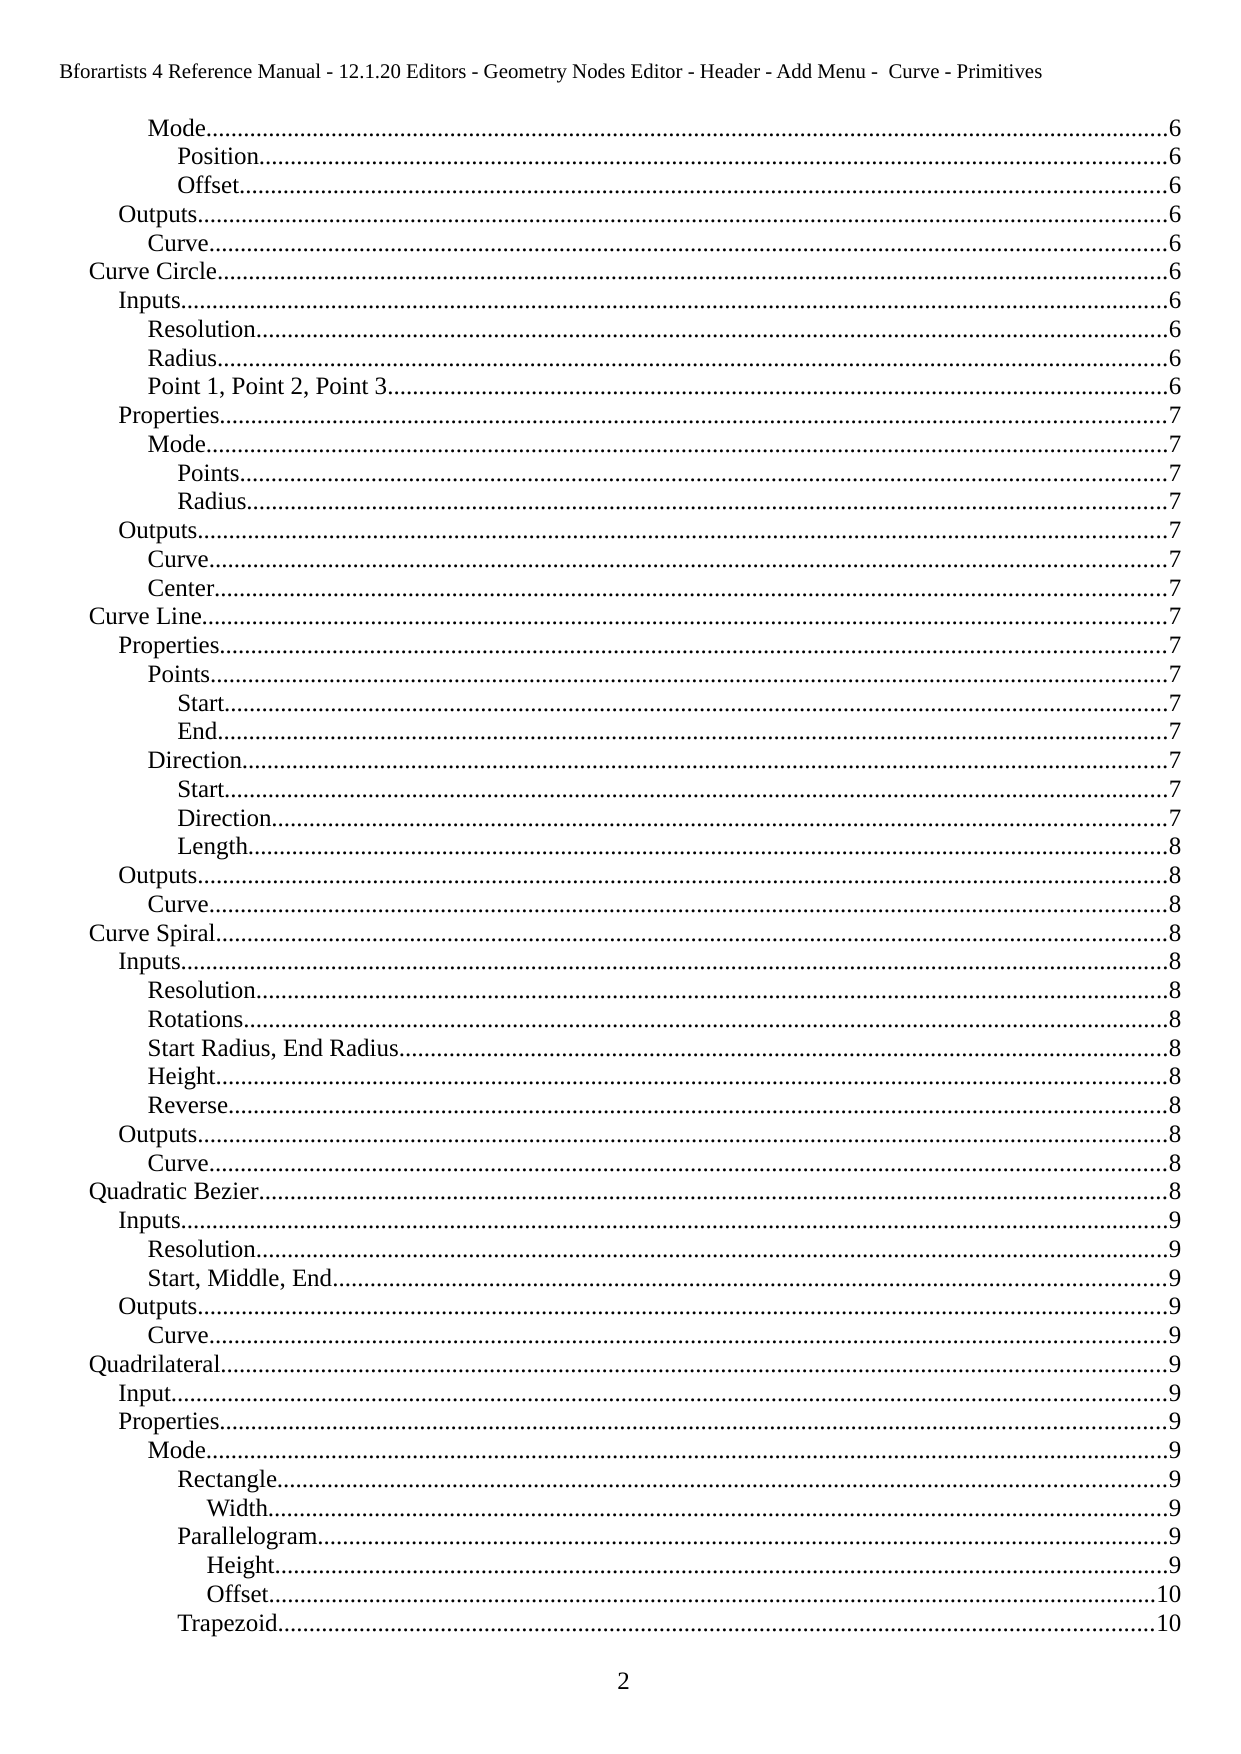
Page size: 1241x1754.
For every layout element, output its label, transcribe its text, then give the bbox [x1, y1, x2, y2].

text Rotations 8 [147, 1004, 1181, 1033]
text Position 6 [177, 141, 1181, 170]
text Outputs 7 [118, 515, 1181, 544]
text Point 1, Point 2, Point 3 6 [147, 371, 1181, 400]
text Trapezoid 10 [177, 1608, 1181, 1636]
text Outputs 8 [118, 860, 1181, 889]
text Properties 7 [118, 400, 1181, 429]
text Offset 6 [177, 170, 1181, 199]
text Outputs 9 [118, 1291, 1181, 1320]
text Reverse 8 [147, 1090, 1181, 1119]
text Curve 6 [147, 228, 1181, 256]
text Height 8 [147, 1061, 1181, 1090]
text Properties 7 [118, 630, 1181, 659]
text Properties 9 [118, 1406, 1181, 1435]
text Inputs 6 [118, 285, 1181, 314]
text Quadrilateral 9 [88, 1349, 1181, 1378]
text Points 7 [177, 458, 1181, 486]
text Mode 6 [147, 113, 1181, 141]
text Quadratic Bezier 8 [88, 1176, 1181, 1205]
text Center 7 [147, 573, 1181, 601]
text Curve 9 [147, 1320, 1181, 1349]
text Resolution 8 [147, 975, 1181, 1004]
text Mode 9 [147, 1435, 1181, 1464]
text Radius 6 [147, 343, 1181, 371]
text Curve Line 7 [88, 601, 1181, 630]
text Inputs 8 [118, 946, 1181, 975]
text Width 9 [206, 1493, 1181, 1521]
text Curve Spiral 8 [88, 918, 1181, 946]
text Curve 7 [147, 544, 1181, 573]
text Curve Circle 6 [88, 256, 1181, 285]
text Resolution 6 [147, 314, 1181, 343]
text Input 9 [118, 1378, 1181, 1406]
text Length 8 [177, 831, 1181, 860]
text Start 7 [177, 774, 1181, 803]
text Start 7 [177, 688, 1181, 716]
text Outputs 6 [118, 199, 1181, 228]
text Points 7 [147, 659, 1181, 688]
text Mode 7 [147, 429, 1181, 458]
text End 7 [177, 716, 1181, 745]
text Inputs 9 [118, 1205, 1181, 1234]
text Start, Middle, End 9 [147, 1263, 1181, 1291]
text Resolution 9 [147, 1234, 1181, 1263]
text Curve 8 [147, 1148, 1181, 1176]
text Height 9 [206, 1550, 1181, 1579]
text Start Radius, End Radius 8 [147, 1033, 1181, 1061]
text Direction 7 [177, 803, 1181, 831]
text Radius 7 [177, 486, 1181, 515]
text Direction 7 [147, 745, 1181, 774]
text Curve 8 [147, 889, 1181, 918]
text Outputs 8 [118, 1119, 1181, 1148]
text Offset 10 [206, 1579, 1181, 1608]
text Rectangle 9 [177, 1464, 1181, 1493]
text Parallelogram 9 [177, 1521, 1181, 1550]
